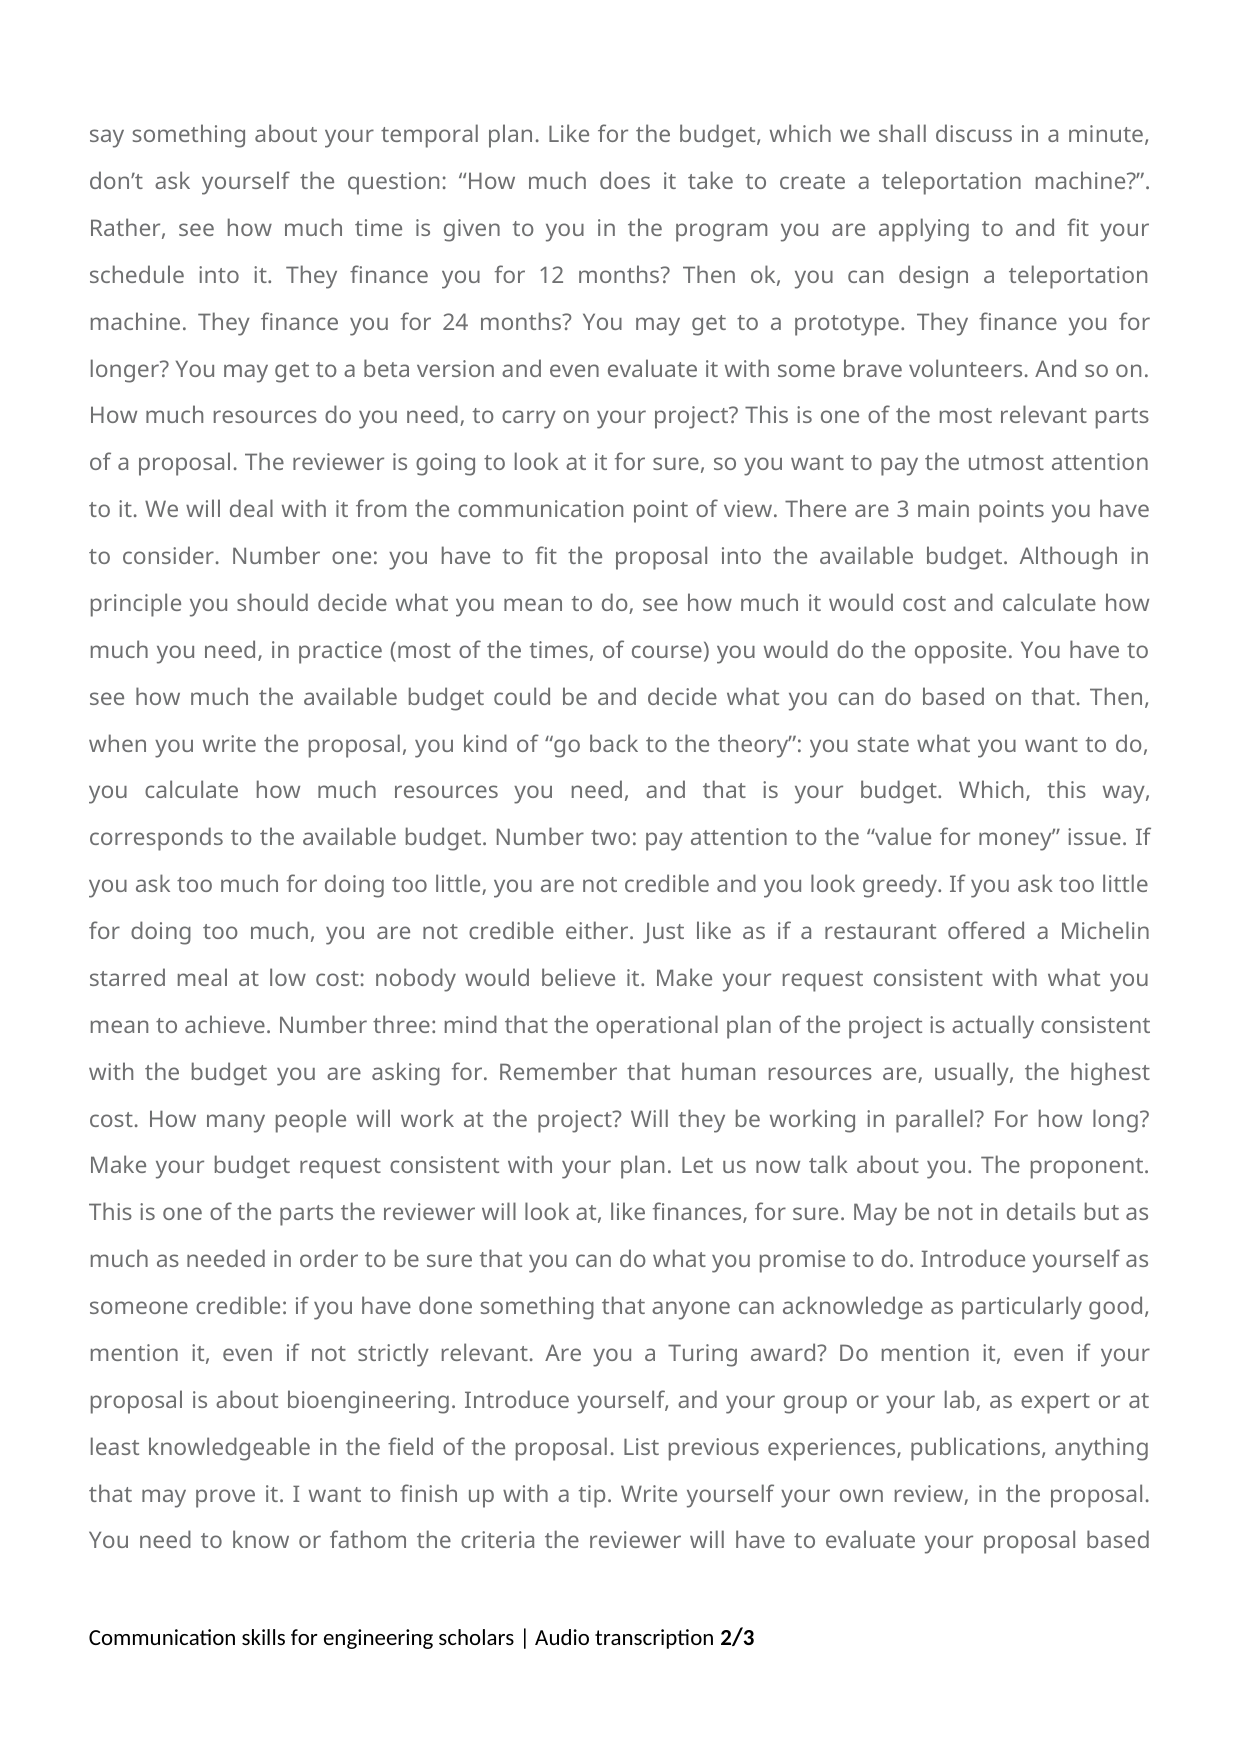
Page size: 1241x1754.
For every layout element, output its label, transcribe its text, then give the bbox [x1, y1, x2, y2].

text say something about your temporal plan. Like for the budget, which we shall discuss in a minute, don’t ask yourself the question: “How much does it take to create a teleportation machine?”. Rather, see how much time is given to you in the program you are applying to and fit your schedule into it. They finance you for 12 months? Then ok, you can design a teleportation machine. They finance you for 24 months? You may get to a prototype. They finance you for longer? You may get to a beta version and even evaluate it with some brave volunteers. And so on. How much resources do you need, to carry on your project? This is one of the most relevant parts of a proposal. The reviewer is going to look at it for sure, so you want to pay the utmost attention to it. We will deal with it from the communication point of view. There are 3 main points you have to consider. Number one: you have to fit the proposal into the available budget. Although in principle you should decide what you mean to do, see how much it would cost and calculate how much you need, in practice (most of the times, of course) you would do the opposite. You have to see how much the available budget could be and decide what you can do based on that. Then, when you write the proposal, you kind of “go back to the theory”: you state what you want to do, you calculate how much resources you need, and that is your budget. Which, this way, corresponds to the available budget. Number two: pay attention to the “value for money” issue. If you ask too much for doing too little, you are not credible and you look greedy. If you ask too little for doing too much, you are not credible either. Just like as if a restaurant offered a Michelin starred meal at low cost: nobody would believe it. Make your request consistent with what you mean to achieve. Number three: mind that the operational plan of the project is actually consistent with the budget you are asking for. Remember that human resources are, usually, the highest cost. How many people will work at the project? Will they be working in parallel? For how long? Make your budget request consistent with your plan. Let us now talk about you. The proponent. This is one of the parts the reviewer will look at, like finances, for sure. May be not in details but as much as needed in order to be sure that you can do what you promise to do. Introduce yourself as someone credible: if you have done something that anyone can acknowledge as particularly good, mention it, even if not strictly relevant. Are you a Turing award? Do mention it, even if your proposal is about bioengineering. Introduce yourself, and your group or your lab, as expert or at least knowledgeable in the field of the proposal. List previous experiences, publications, anything that may prove it. I want to finish up with a tip. Write yourself your own review, in the proposal. You need to know or fathom the criteria the reviewer will have to evaluate your proposal based [89, 118, 1152, 1556]
